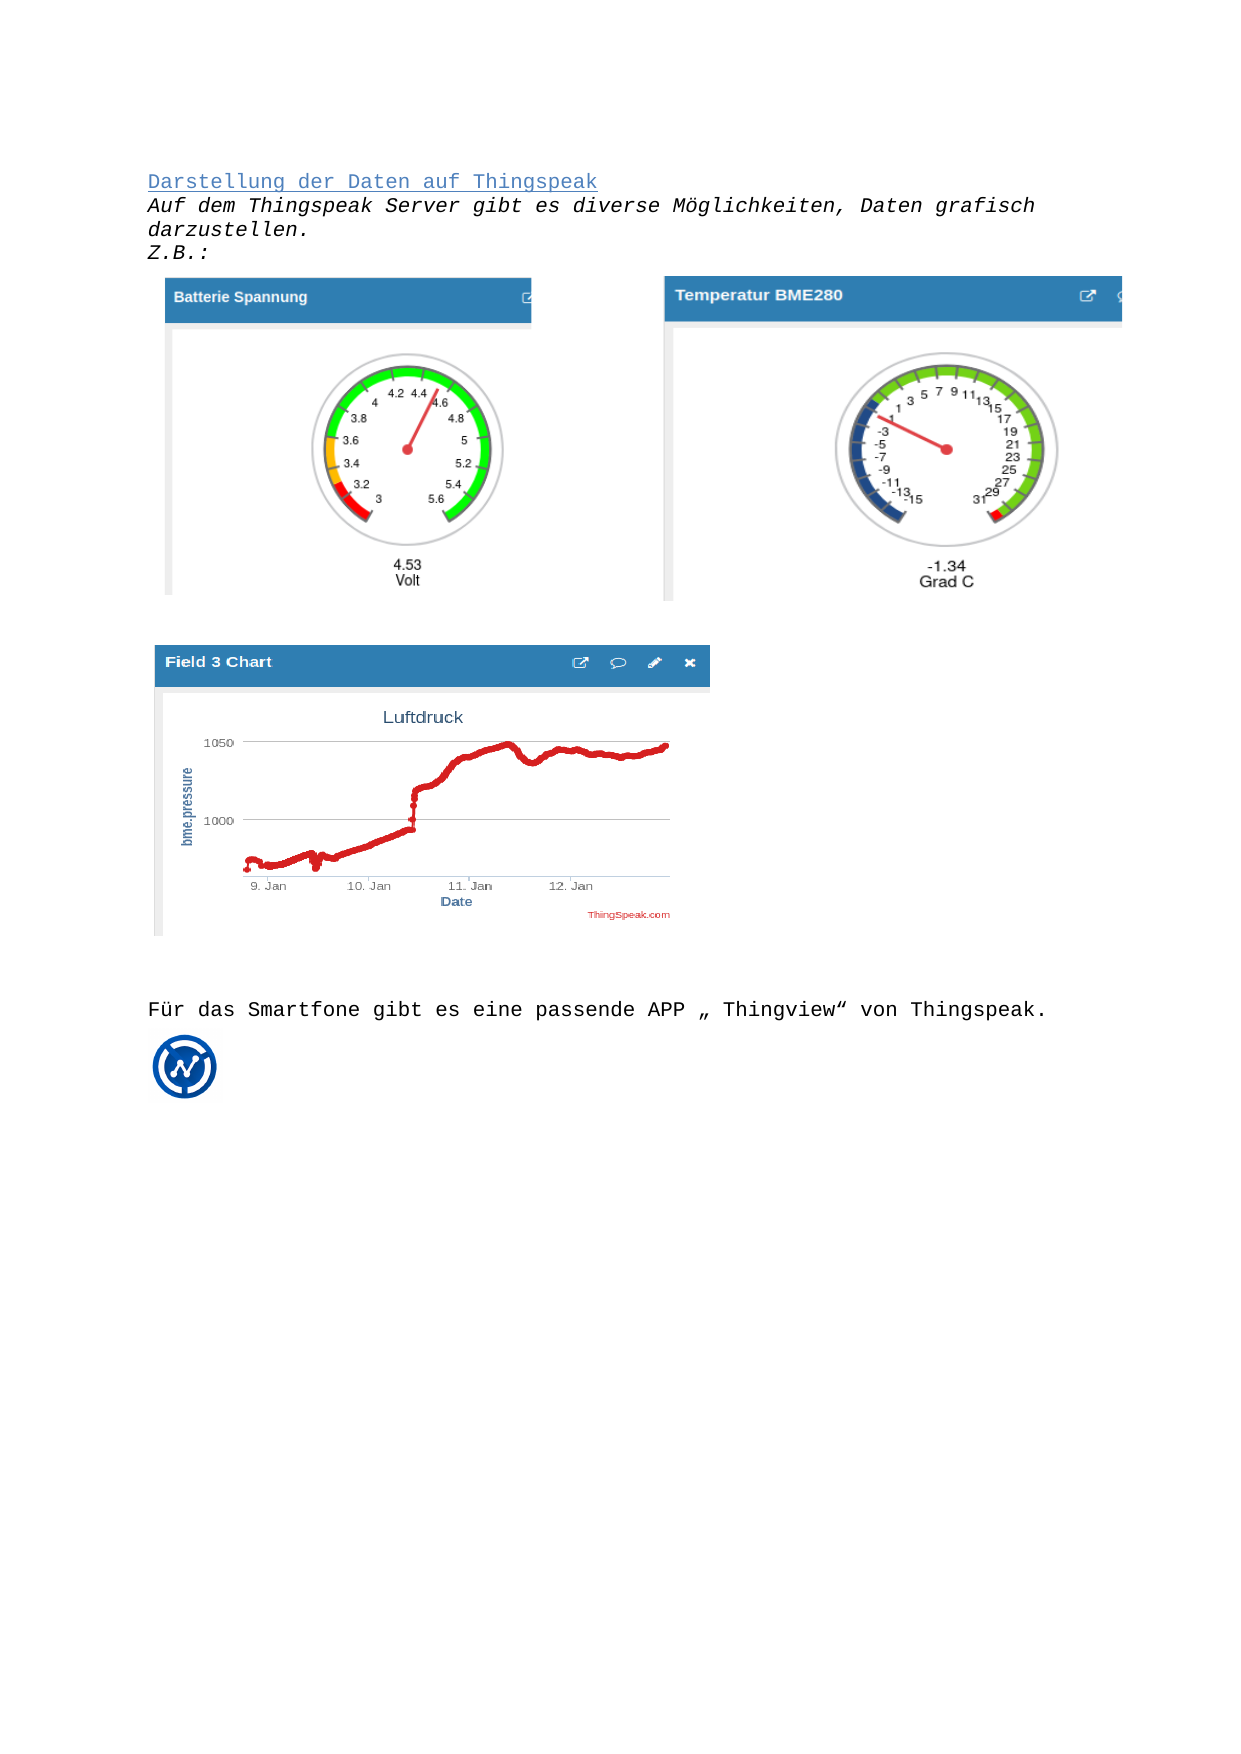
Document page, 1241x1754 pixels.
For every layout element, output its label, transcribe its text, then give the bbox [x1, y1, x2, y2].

picture [660, 276, 1123, 601]
subtitle Darstellung der Daten auf Thingspeak [148, 171, 1093, 195]
text Für das Smartfone gibt es eine passende APP „ Thingview“ von Thingspeak. [148, 999, 1093, 1022]
text Z.B.: [148, 242, 1093, 266]
picture [146, 645, 710, 936]
text Auf dem Thingspeak Server gibt es diverse Möglichkeiten, Daten grafisch darzustellen. [148, 195, 1093, 242]
picture [164, 276, 532, 595]
picture [147, 1028, 224, 1103]
